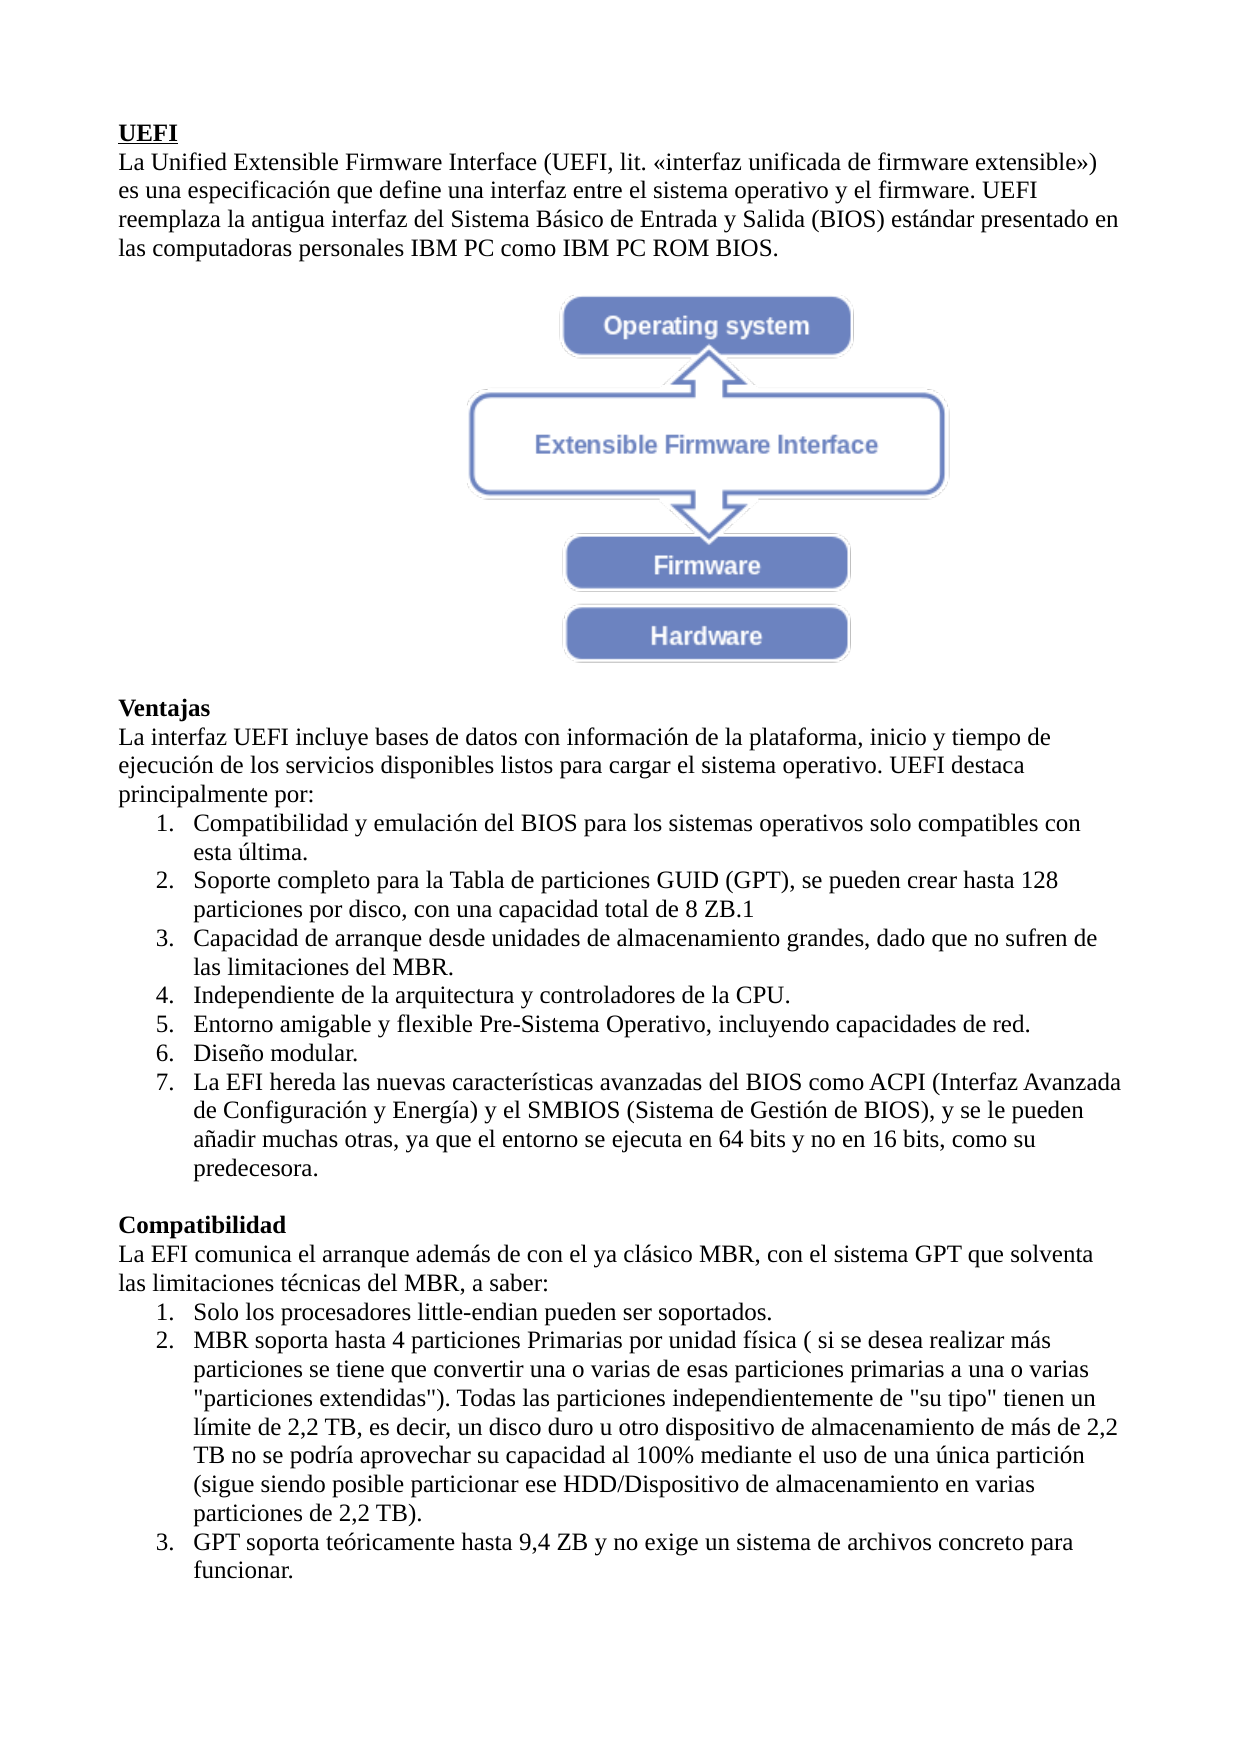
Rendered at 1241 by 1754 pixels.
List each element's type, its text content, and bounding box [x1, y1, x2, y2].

text UEFI [118, 118, 1122, 147]
list Solo los procesadores little-endian pueden ser soportados. [156, 1297, 1122, 1326]
text La EFI comunica el arranque además de con el ya clásico MBR, con el sistema GPT que solventa las limitaciones técnicas del MBR, a saber: [118, 1239, 1122, 1297]
text Ventajas [118, 693, 1122, 722]
list MBR soporta hasta 4 particiones Primarias por unidad física ( si se desea realizar más particiones se tiene que convertir una o varias de esas particiones primarias a una o varias "particiones extendidas"). Todas las particiones independientemente de "su tipo" tienen un límite de 2,2 TB, es decir, un disco duro u otro dispositivo de almacenamiento de más de 2,2 TB no se podría aprovechar su capacidad al 100% mediante el uso de una única partición (sigue siendo posible particionar ese HDD/Dispositivo de almacenamiento en varias particiones de 2,2 TB). [156, 1326, 1122, 1527]
list Compatibilidad y emulación del BIOS para los sistemas operativos solo compatibles con esta última. [156, 808, 1122, 866]
list Soporte completo para la Tabla de particiones GUID (GPT), se pueden crear hasta 128 particiones por disco, con una capacidad total de 8 ZB.1​ [156, 866, 1122, 923]
list Independiente de la arquitectura y controladores de la CPU. [156, 981, 1122, 1009]
text Compatibilidad [118, 1211, 1122, 1239]
list Capacidad de arranque desde unidades de almacenamiento grandes, dado que no sufren de las limitaciones del MBR. [156, 923, 1122, 981]
list GPT soporta teóricamente hasta 9,4 ZB y no exige un sistema de archivos concreto para funcionar. [156, 1527, 1122, 1584]
text La interfaz UEFI incluye bases de datos con información de la plataforma, inicio y tiempo de ejecución de los servicios disponibles listos para cargar el sistema operativo. UEFI destaca principalmente por: [118, 722, 1122, 808]
list Diseño modular. [156, 1038, 1122, 1067]
list Entorno amigable y flexible Pre-Sistema Operativo, incluyendo capacidades de red. [156, 1009, 1122, 1038]
picture [466, 294, 951, 664]
text La Unified Extensible Firmware Interface (UEFI, lit. «interfaz unificada de firmware extensible») es una especificación que define una interfaz entre el sistema operativo y el firmware. UEFI reemplaza la antigua interfaz del Sistema Básico de Entrada y Salida (BIOS) estándar presentado en las computadoras personales IBM PC como IBM PC ROM BIOS. [118, 147, 1122, 262]
list La EFI hereda las nuevas características avanzadas del BIOS como ACPI (Interfaz Avanzada de Configuración y Energía) y el SMBIOS (Sistema de Gestión de BIOS), y se le pueden añadir muchas otras, ya que el entorno se ejecuta en 64 bits y no en 16 bits, como su predecesora. [156, 1067, 1122, 1182]
